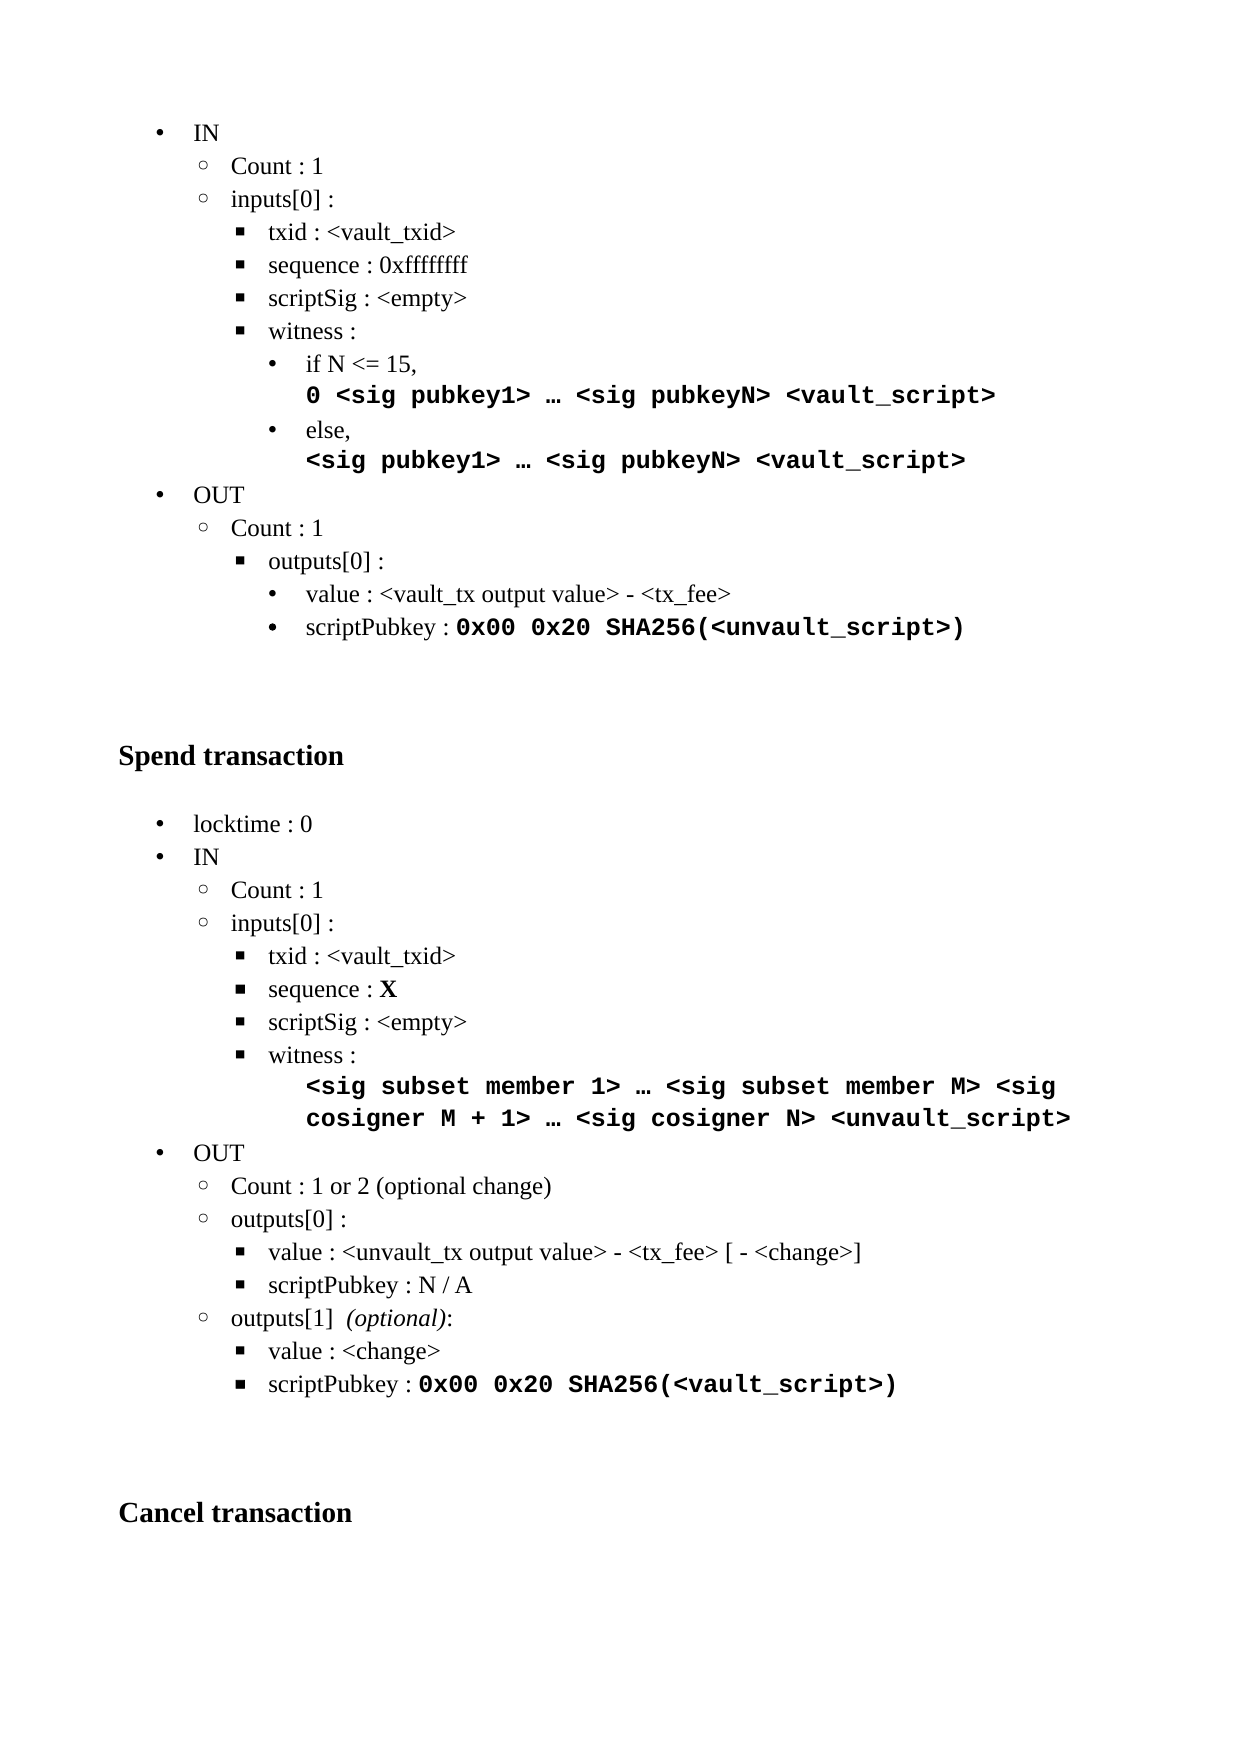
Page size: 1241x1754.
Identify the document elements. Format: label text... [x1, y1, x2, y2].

list Count : 1 or 2 (optional change) [193, 1171, 1122, 1200]
list OUT [156, 480, 1122, 509]
list outputs[0] : [231, 546, 1122, 575]
list value : <vault_tx output value> - <tx_fee> [268, 579, 1122, 608]
list scriptPubkey : 0x00 0x20 SHA256(<vault_script>) [231, 1369, 1122, 1400]
list Count : 1 [193, 513, 1122, 542]
list txid : <vault_txid> [231, 217, 1122, 246]
list locktime : 0 [156, 809, 1122, 838]
list value : <unvault_tx output value> - <tx_fee> [ - <change>] [231, 1237, 1122, 1266]
list txid : <vault_txid> [231, 941, 1122, 970]
list Count : 1 [193, 151, 1122, 180]
list Count : 1 [193, 875, 1122, 904]
list 0 <sig pubkey1> … <sig pubkeyN> <vault_script> [268, 382, 1122, 411]
list outputs[0] : [193, 1204, 1122, 1233]
list witness : [231, 316, 1122, 345]
list IN [156, 118, 1122, 147]
list value : <change> [231, 1336, 1122, 1365]
list outputs[1] (optional): [193, 1303, 1122, 1332]
list <sig subset member 1> … <sig subset member M> <sig cosigner M + 1> … <sig cosigner N> <unvault_script> [268, 1073, 1122, 1134]
list scriptPubkey : 0x00 0x20 SHA256(<unvault_script>) [268, 612, 1122, 643]
list sequence : 0xffffffff [231, 250, 1122, 279]
list scriptSig : <empty> [231, 1007, 1122, 1036]
list witness : [231, 1040, 1122, 1069]
list else, [268, 415, 1122, 443]
text Spend transaction [118, 738, 1122, 771]
list IN [156, 842, 1122, 871]
list OUT [156, 1138, 1122, 1167]
list inputs[0] : [193, 184, 1122, 213]
list inputs[0] : [193, 908, 1122, 937]
text Cancel transaction [118, 1495, 1122, 1528]
list sequence : X [231, 974, 1122, 1003]
list <sig pubkey1> … <sig pubkeyN> <vault_script> [268, 448, 1122, 476]
list scriptSig : <empty> [231, 283, 1122, 312]
list if N <= 15, [268, 349, 1122, 378]
list scriptPubkey : N / A [231, 1270, 1122, 1299]
